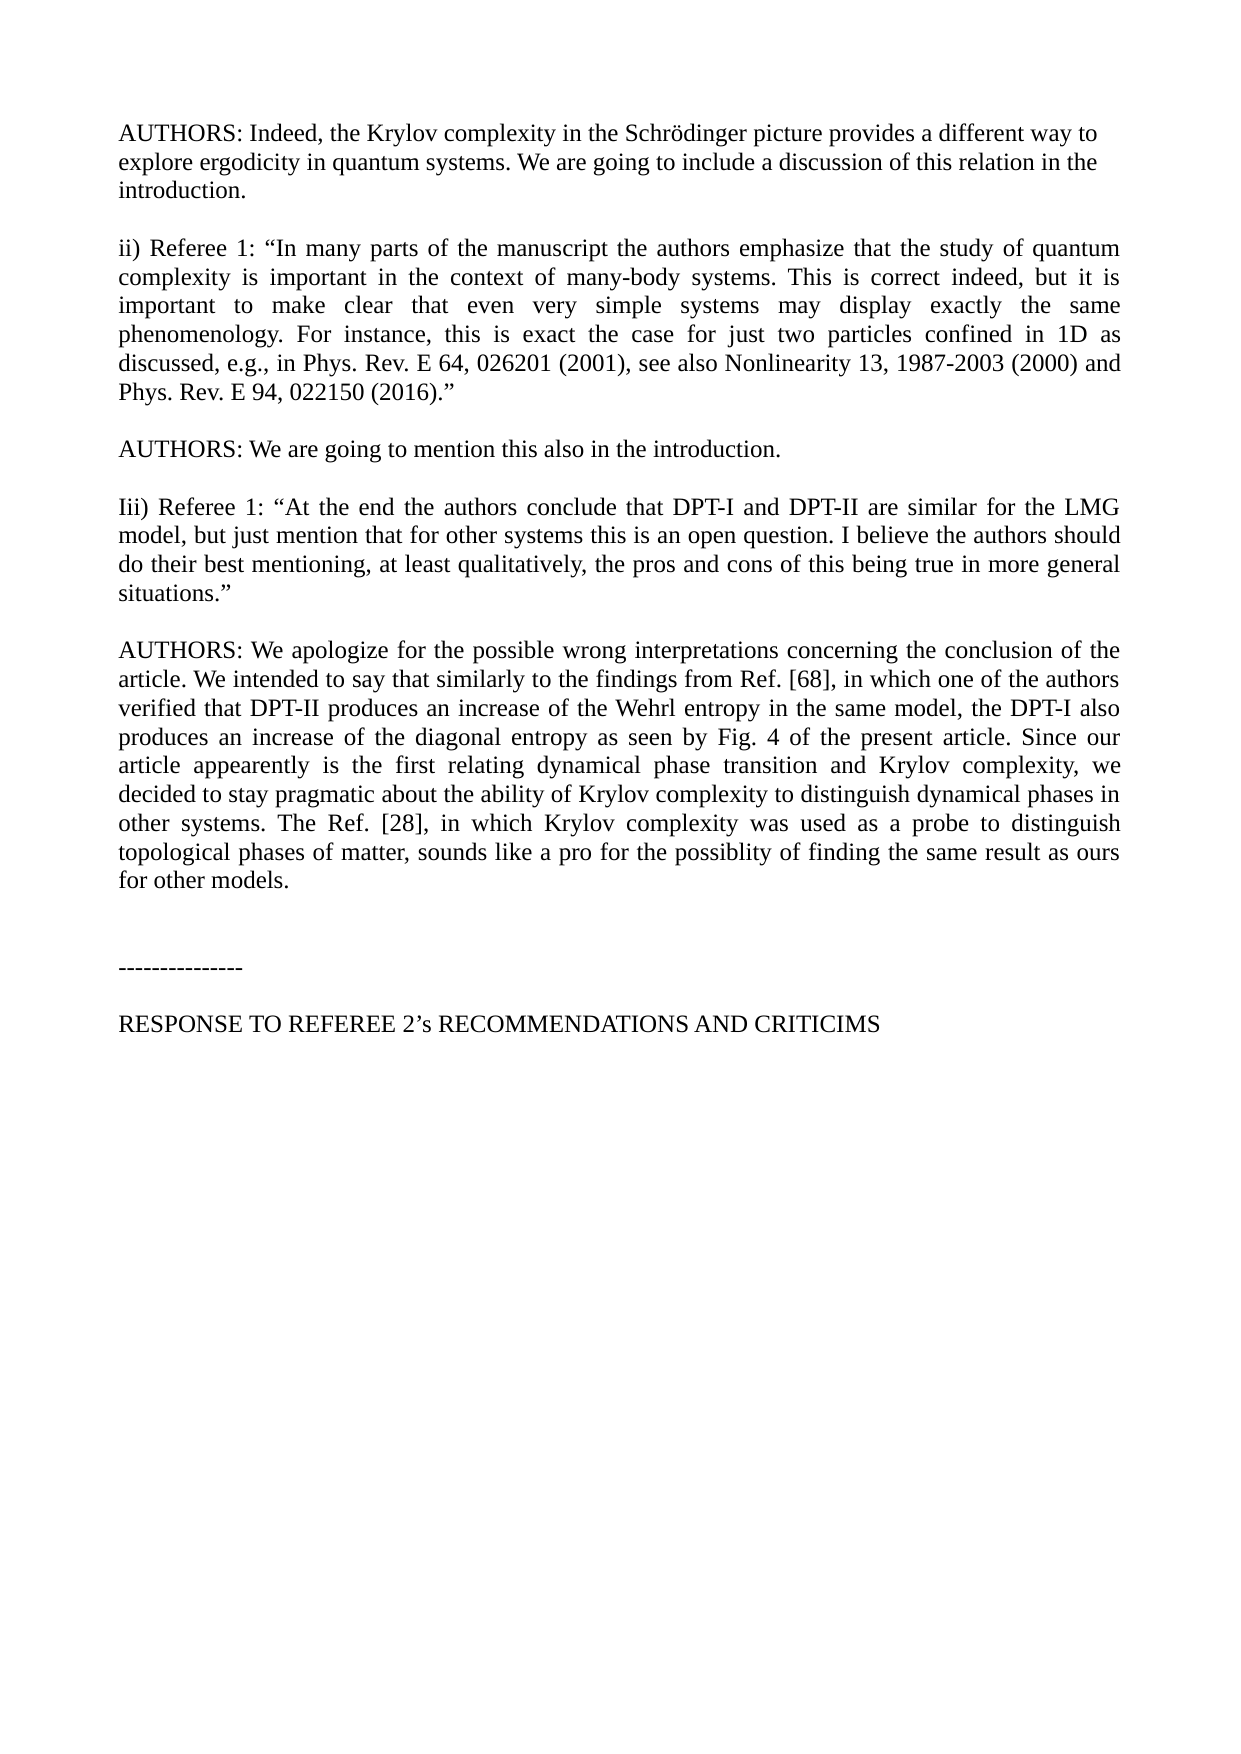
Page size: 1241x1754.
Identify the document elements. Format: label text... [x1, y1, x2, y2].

text AUTHORS: We are going to mention this also in the introduction. [118, 434, 1122, 463]
text RESPONSE TO REFEREE 2’s RECOMMENDATIONS AND CRITICIMS [118, 1009, 1122, 1038]
text AUTHORS: Indeed, the Krylov complexity in the Schrödinger picture provides a different way to explore ergodicity in quantum systems. We are going to include a discussion of this relation in the introduction. [118, 118, 1122, 204]
text Iii) Referee 1: “At the end the authors conclude that DPT-I and DPT-II are similar for the LMG model, but just mention that for other systems this is an open question. I believe the authors should do their best mentioning, at least qualitatively, the pros and cons of this being true in more general situations.” [118, 492, 1122, 607]
text AUTHORS: We apologize for the possible wrong interpretations concerning the conclusion of the article. We intended to say that similarly to the findings from Ref. [68], in which one of the authors verified that DPT-II produces an increase of the Wehrl entropy in the same model, the DPT-I also produces an increase of the diagonal entropy as seen by Fig. 4 of the present article. Since our article appearently is the first relating dynamical phase transition and Krylov complexity, we decided to stay pragmatic about the ability of Krylov complexity to distinguish dynamical phases in other systems. The Ref. [28], in which Krylov complexity was used as a probe to distinguish topological phases of matter, sounds like a pro for the possiblity of finding the same result as ours for other models. [118, 636, 1122, 894]
text --------------- [118, 952, 1122, 981]
text ii) Referee 1: “In many parts of the manuscript the authors emphasize that the study of quantum complexity is important in the context of many-body systems. This is correct indeed, but it is important to make clear that even very simple systems may display exactly the same phenomenology. For instance, this is exact the case for just two particles confined in 1D as discussed, e.g., in Phys. Rev. E 64, 026201 (2001), see also Nonlinearity 13, 1987-2003 (2000) and Phys. Rev. E 94, 022150 (2016).” [118, 233, 1122, 406]
